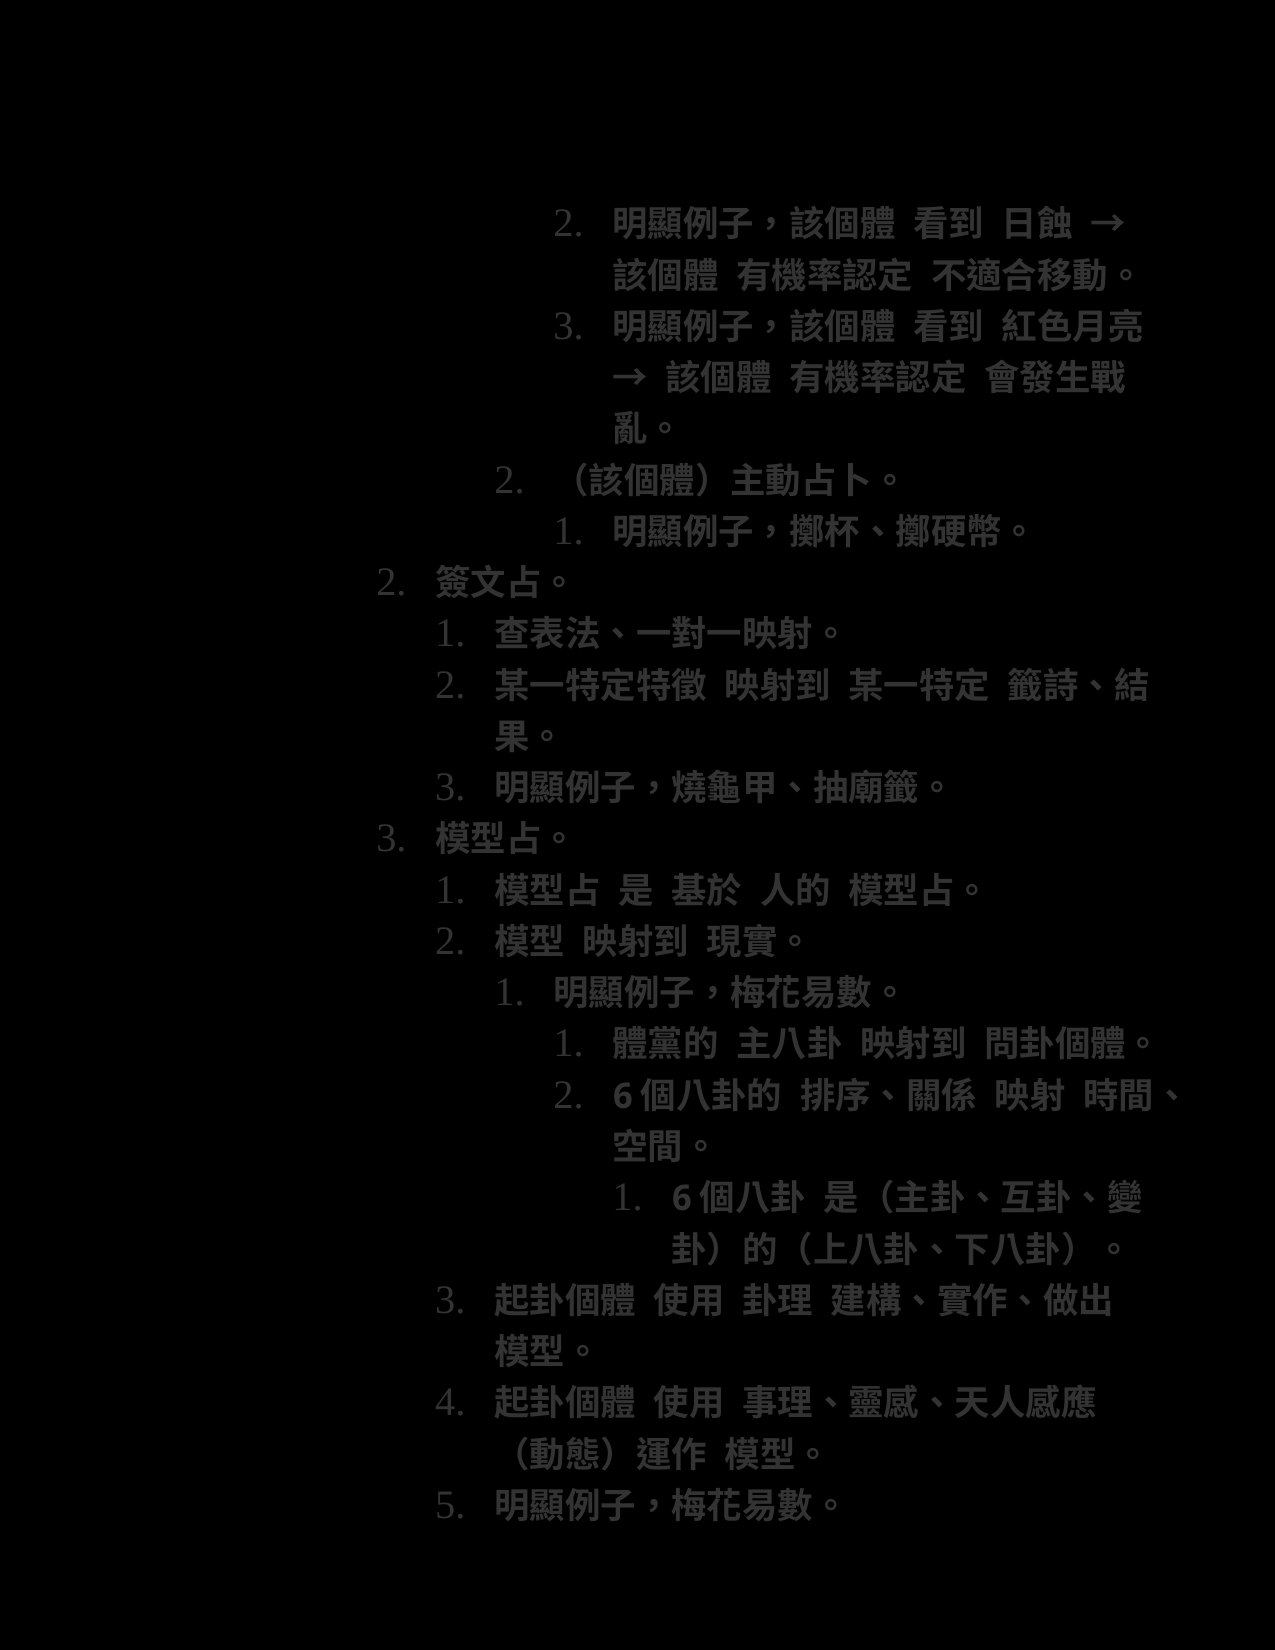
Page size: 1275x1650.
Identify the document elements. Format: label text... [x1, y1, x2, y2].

list （該個體）主動占卜。 [494, 452, 1157, 503]
list 模型占 是 基於 人的 模型占。 [435, 862, 1157, 913]
list 起卦個體 使用 卦理 建構、實作、做出 模型。 [435, 1272, 1157, 1375]
list 起卦個體 使用 事理、靈感、天人感應（動態）運作 模型。 [435, 1375, 1157, 1477]
list 模型 映射到 現實。 [435, 913, 1157, 964]
list 6個八卦的 排序、關係 映射 時間、空間。 [553, 1067, 1157, 1170]
list 體黨的 主八卦 映射到 問卦個體。 [553, 1016, 1157, 1067]
list 6個八卦 是（主卦、互卦、變卦）的（上八卦、下八卦）。 [612, 1170, 1157, 1272]
list 明顯例子，梅花易數。 [435, 1477, 1157, 1528]
list 明顯例子，該個體 看到 日蝕 → 該個體 有機率認定 不適合移動。 [553, 196, 1157, 298]
list 明顯例子，該個體 看到 紅色月亮 → 該個體 有機率認定 會發生戰亂。 [553, 298, 1157, 452]
list 明顯例子，梅花易數。 [494, 964, 1157, 1016]
list 明顯例子，燒龜甲、抽廟籤。 [435, 759, 1157, 811]
list 某一特定特徵 映射到 某一特定 籤詩、結果。 [435, 657, 1157, 759]
list 簽文占。 [376, 554, 1157, 606]
list 查表法、一對一映射。 [435, 606, 1157, 657]
list 模型占。 [376, 811, 1157, 862]
list 明顯例子，擲杯、擲硬幣。 [553, 503, 1157, 554]
